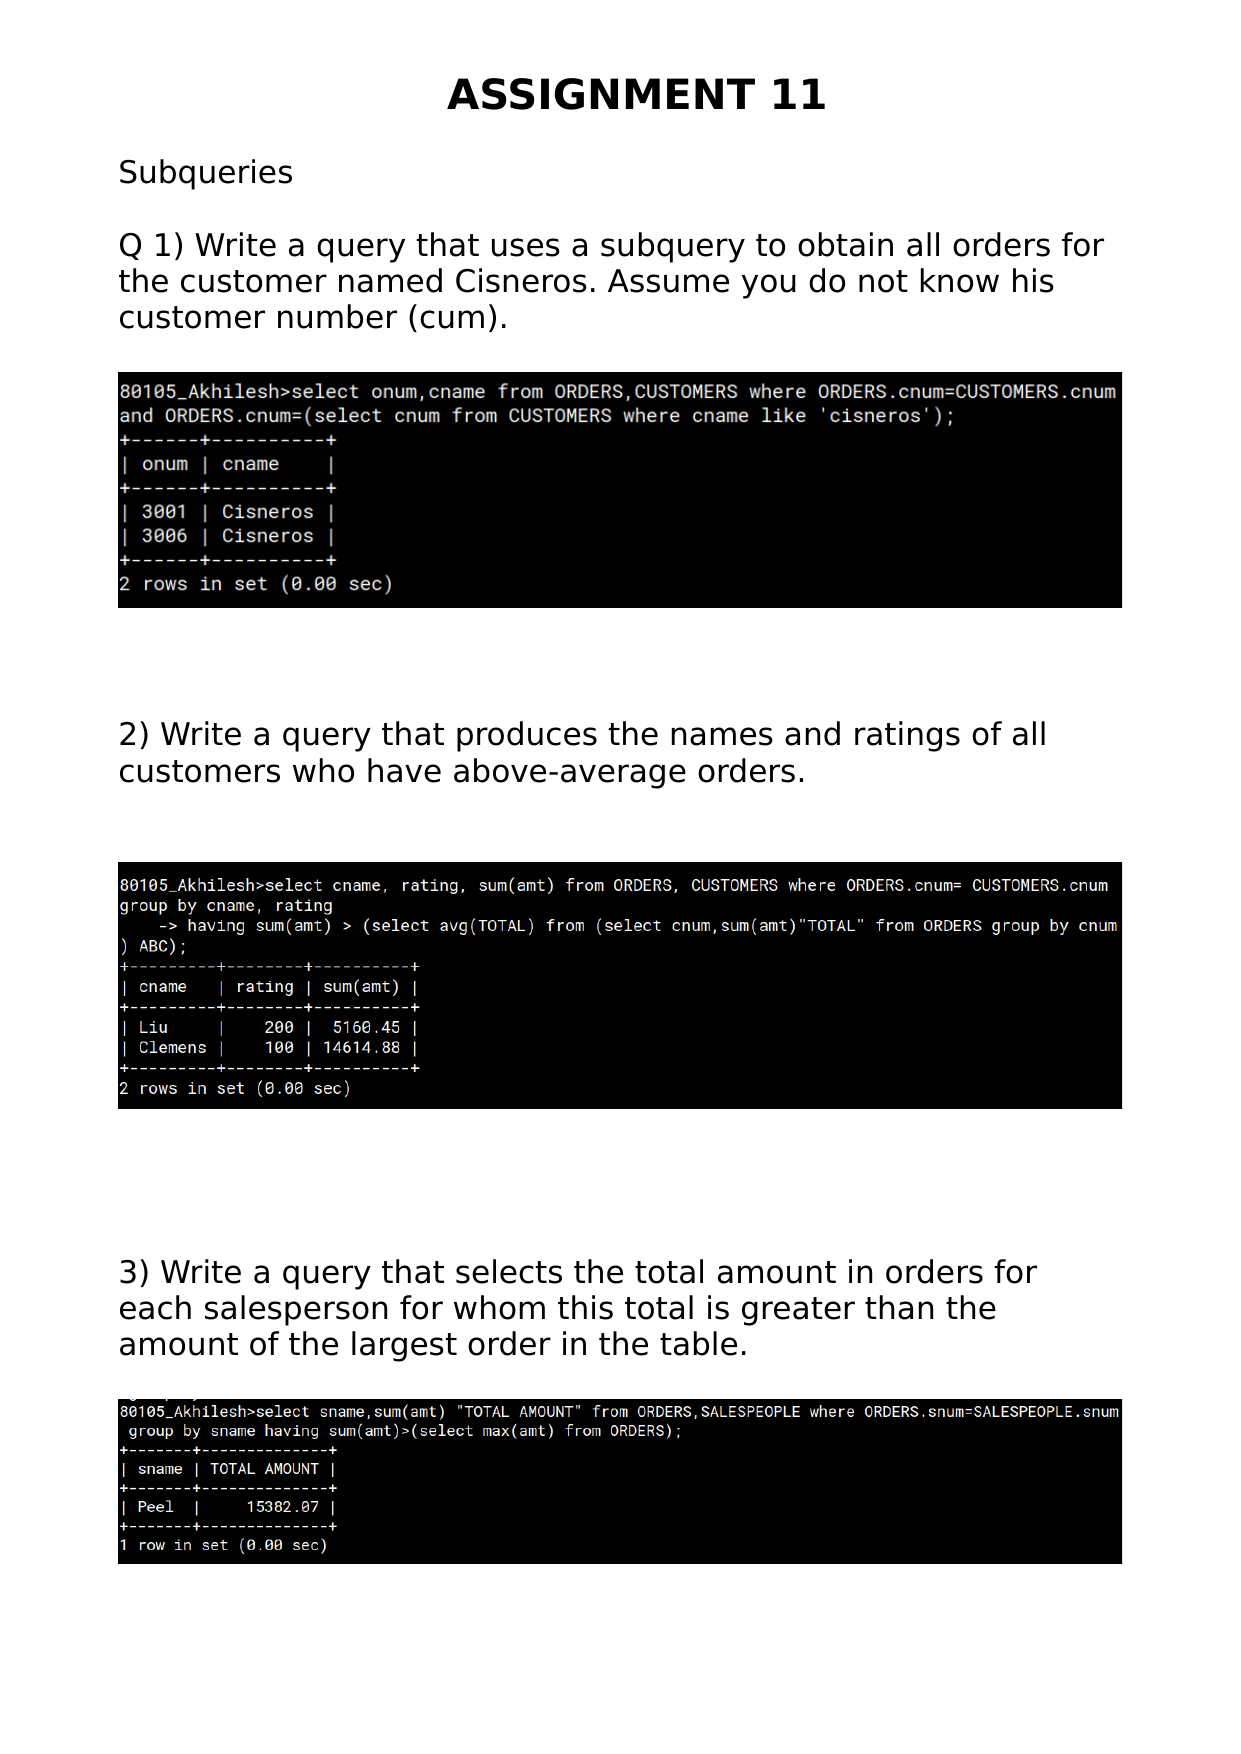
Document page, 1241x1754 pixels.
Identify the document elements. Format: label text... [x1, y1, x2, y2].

text 3) Write a query that selects the total amount in orders for each salesperson for whom this total is greater than the amount of the largest order in the table. [118, 1254, 1122, 1363]
text Subqueries [118, 154, 1122, 191]
picture [118, 372, 1123, 608]
picture [118, 862, 1123, 1109]
picture [118, 1399, 1123, 1564]
text Q 1) Write a query that uses a subquery to obtain all orders for the customer named Cisneros. Assume you do not know his customer number (cum). [118, 227, 1122, 336]
text 2) Write a query that produces the names and ratings of all customers who have above-average orders. [118, 717, 1122, 789]
